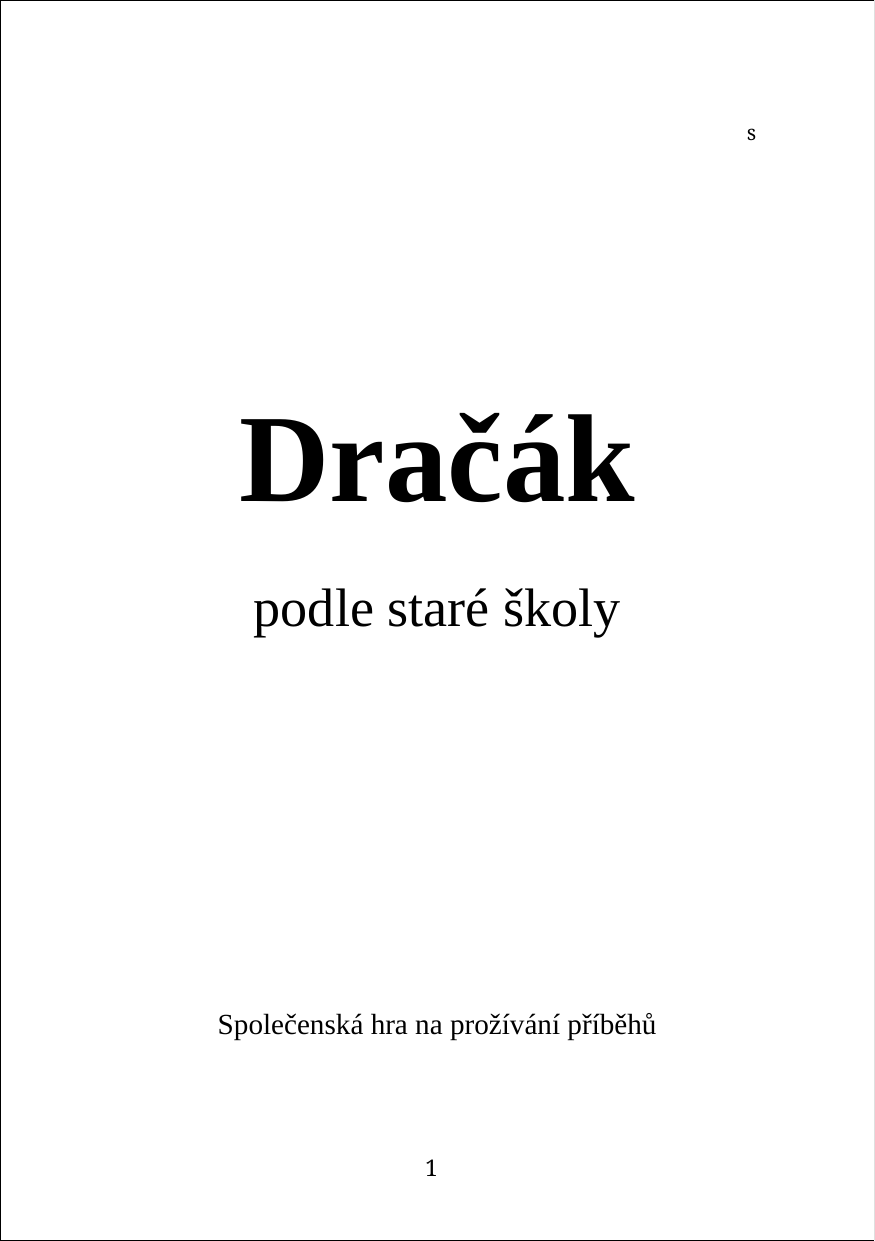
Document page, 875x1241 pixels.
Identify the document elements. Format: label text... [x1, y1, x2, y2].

text Dračák [118, 384, 756, 528]
text podle staré školy [118, 576, 756, 638]
text s [118, 118, 756, 147]
text Společenská hra na prožívání příběhů [118, 1007, 756, 1041]
